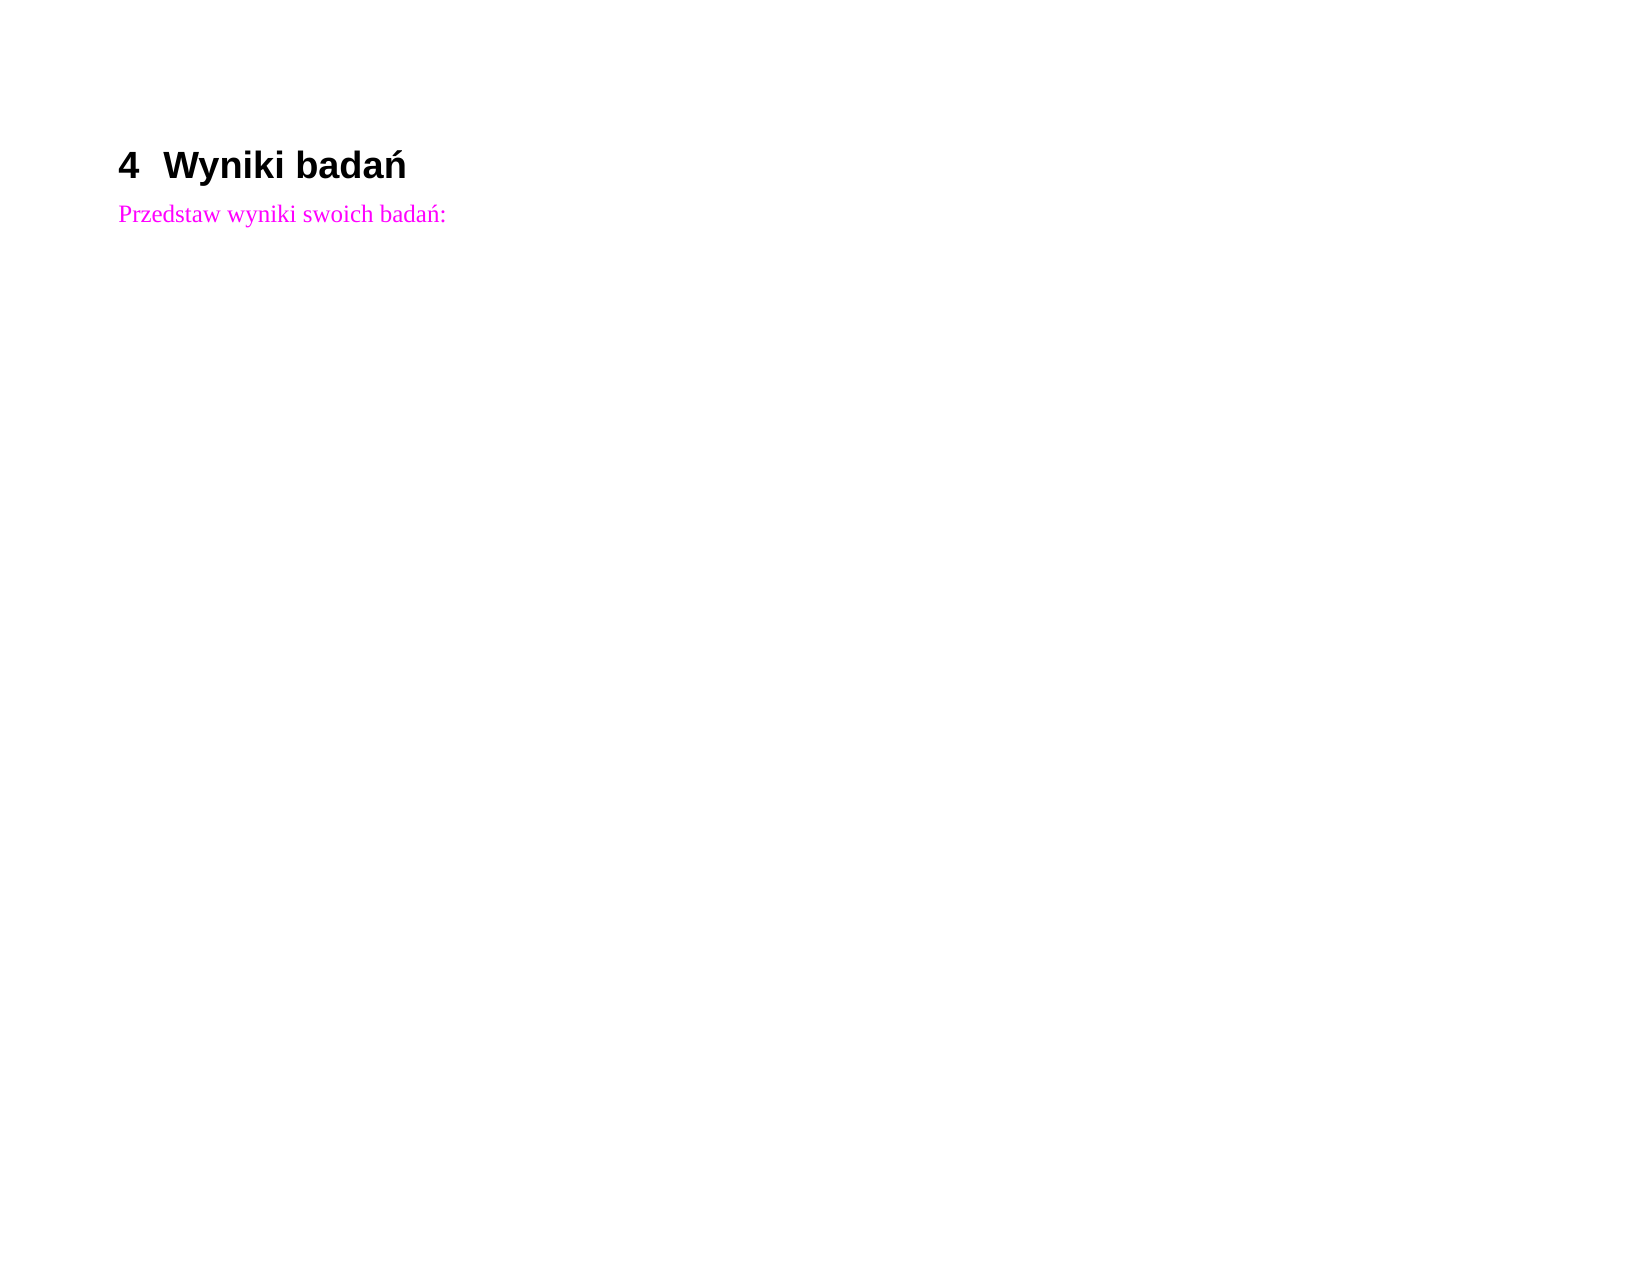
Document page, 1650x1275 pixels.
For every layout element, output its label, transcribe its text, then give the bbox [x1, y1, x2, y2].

text Przedstaw wyniki swoich badań: [118, 199, 1532, 228]
subtitle Wyniki badań [118, 143, 1532, 187]
